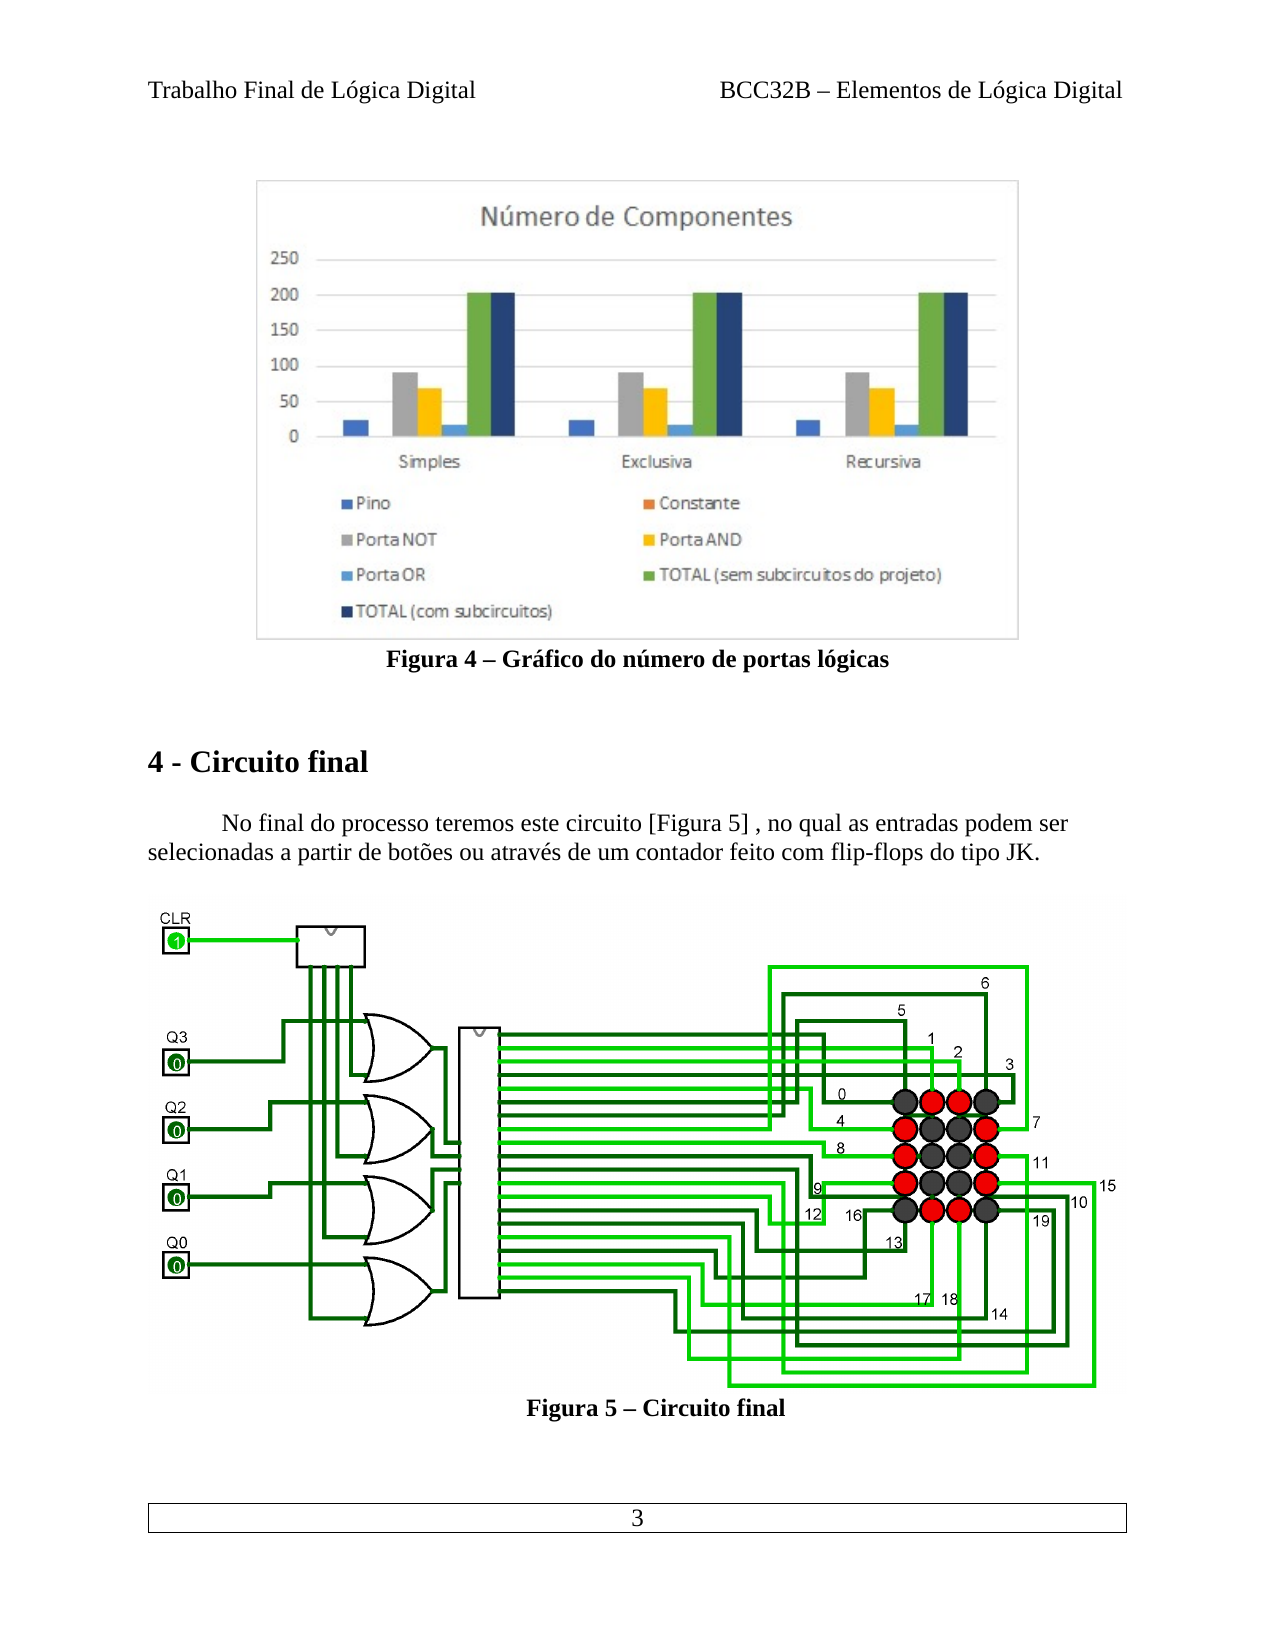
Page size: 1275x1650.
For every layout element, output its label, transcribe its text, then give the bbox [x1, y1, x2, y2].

subtitle 4 - Circuito final [148, 743, 1127, 779]
text Figura 4 – Gráfico do número de portas lógicas [148, 181, 1127, 673]
text Figura 5 – Circuito final [148, 1394, 1127, 1422]
picture [256, 180, 1019, 640]
text No final do processo teremos este circuito [Figura 5] , no qual as entradas podem ser selecionadas a partir de botões ou através de um contador feito com flip-flops do tipo JK. [148, 808, 1127, 865]
picture [147, 894, 1128, 1394]
